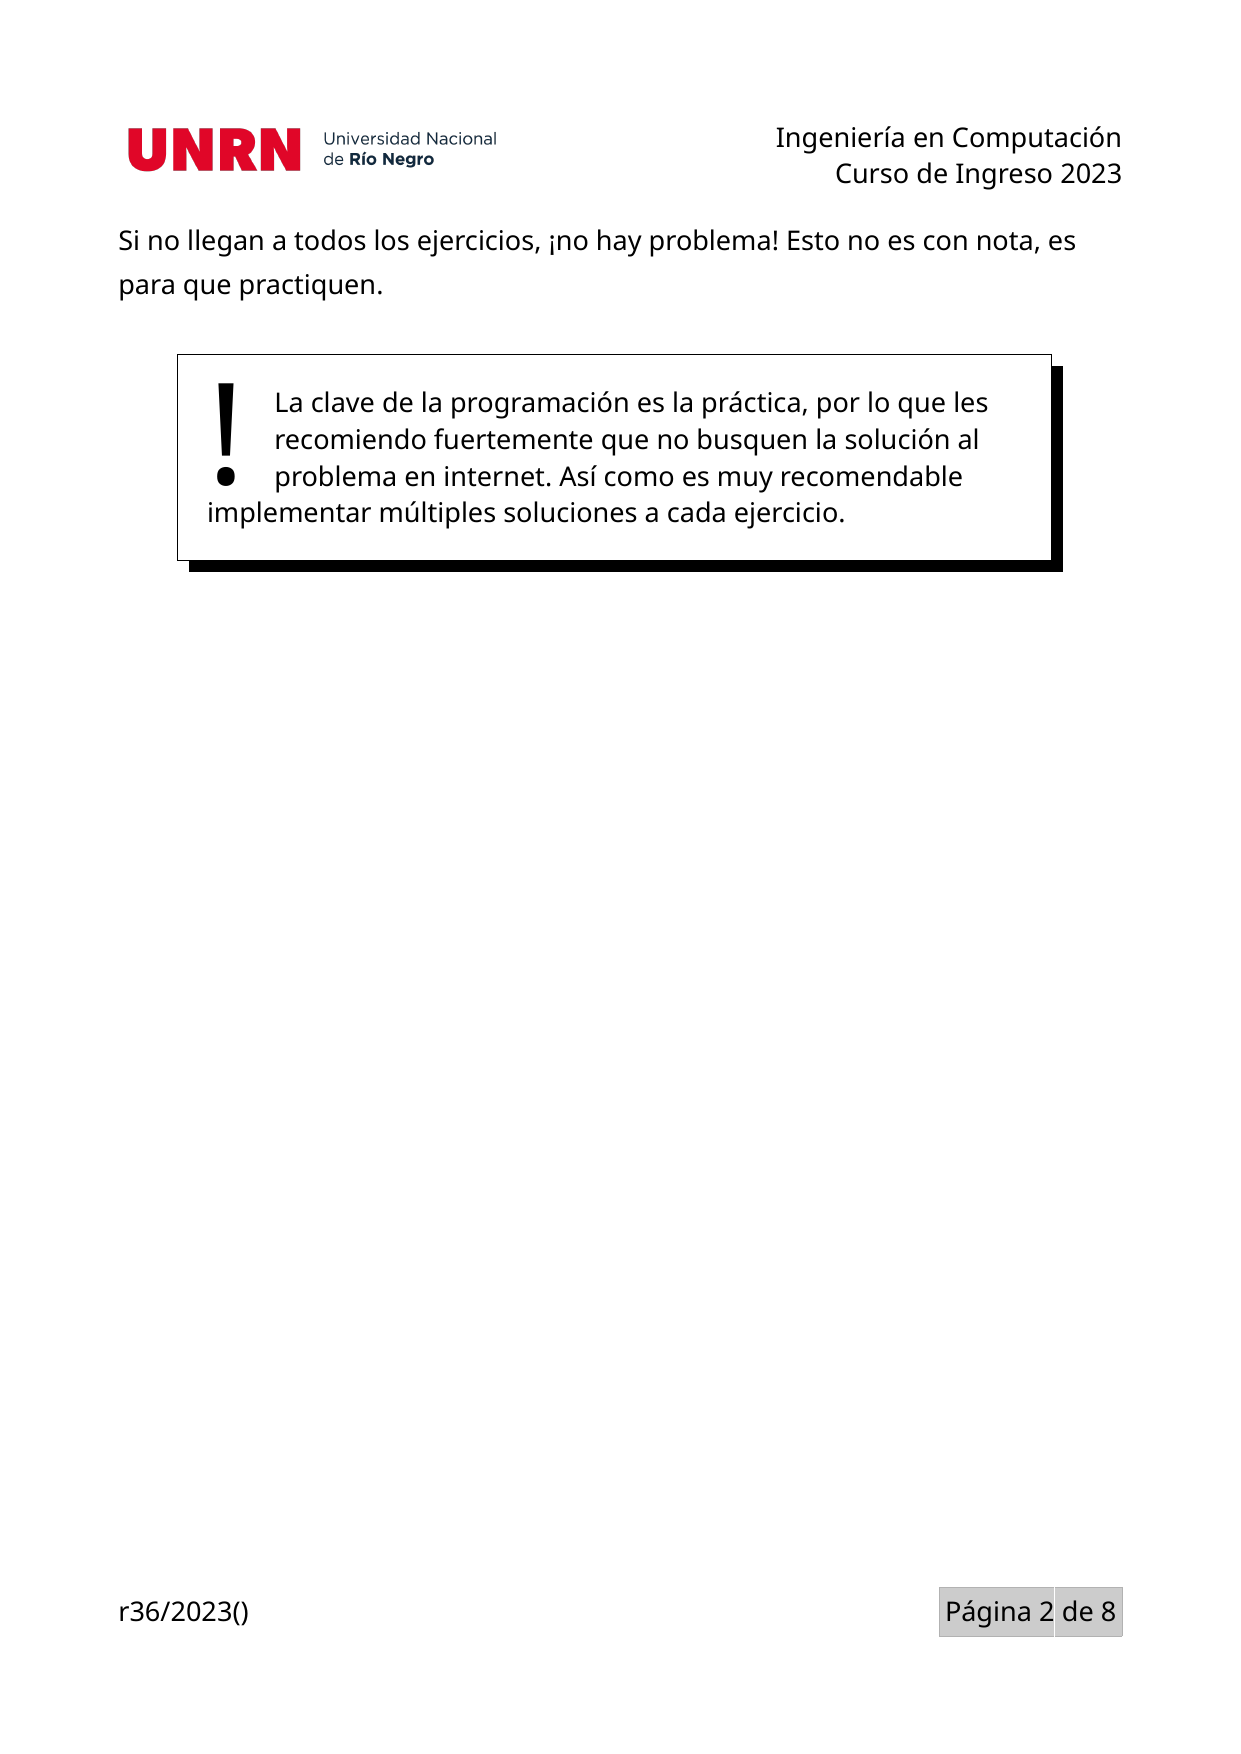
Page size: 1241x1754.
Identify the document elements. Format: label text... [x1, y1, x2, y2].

text !La clave de la programación es la práctica, por lo que les recomiendo fuertemente que no busquen la solución al problema en internet. Así como es muy recomendable implementar múltiples soluciones a cada ejercicio. [178, 355, 1051, 560]
text Si no llegan a todos los ejercicios, ¡no hay problema! Esto no es con nota, es para que practiquen. [118, 221, 1122, 302]
picture [118, 118, 505, 180]
